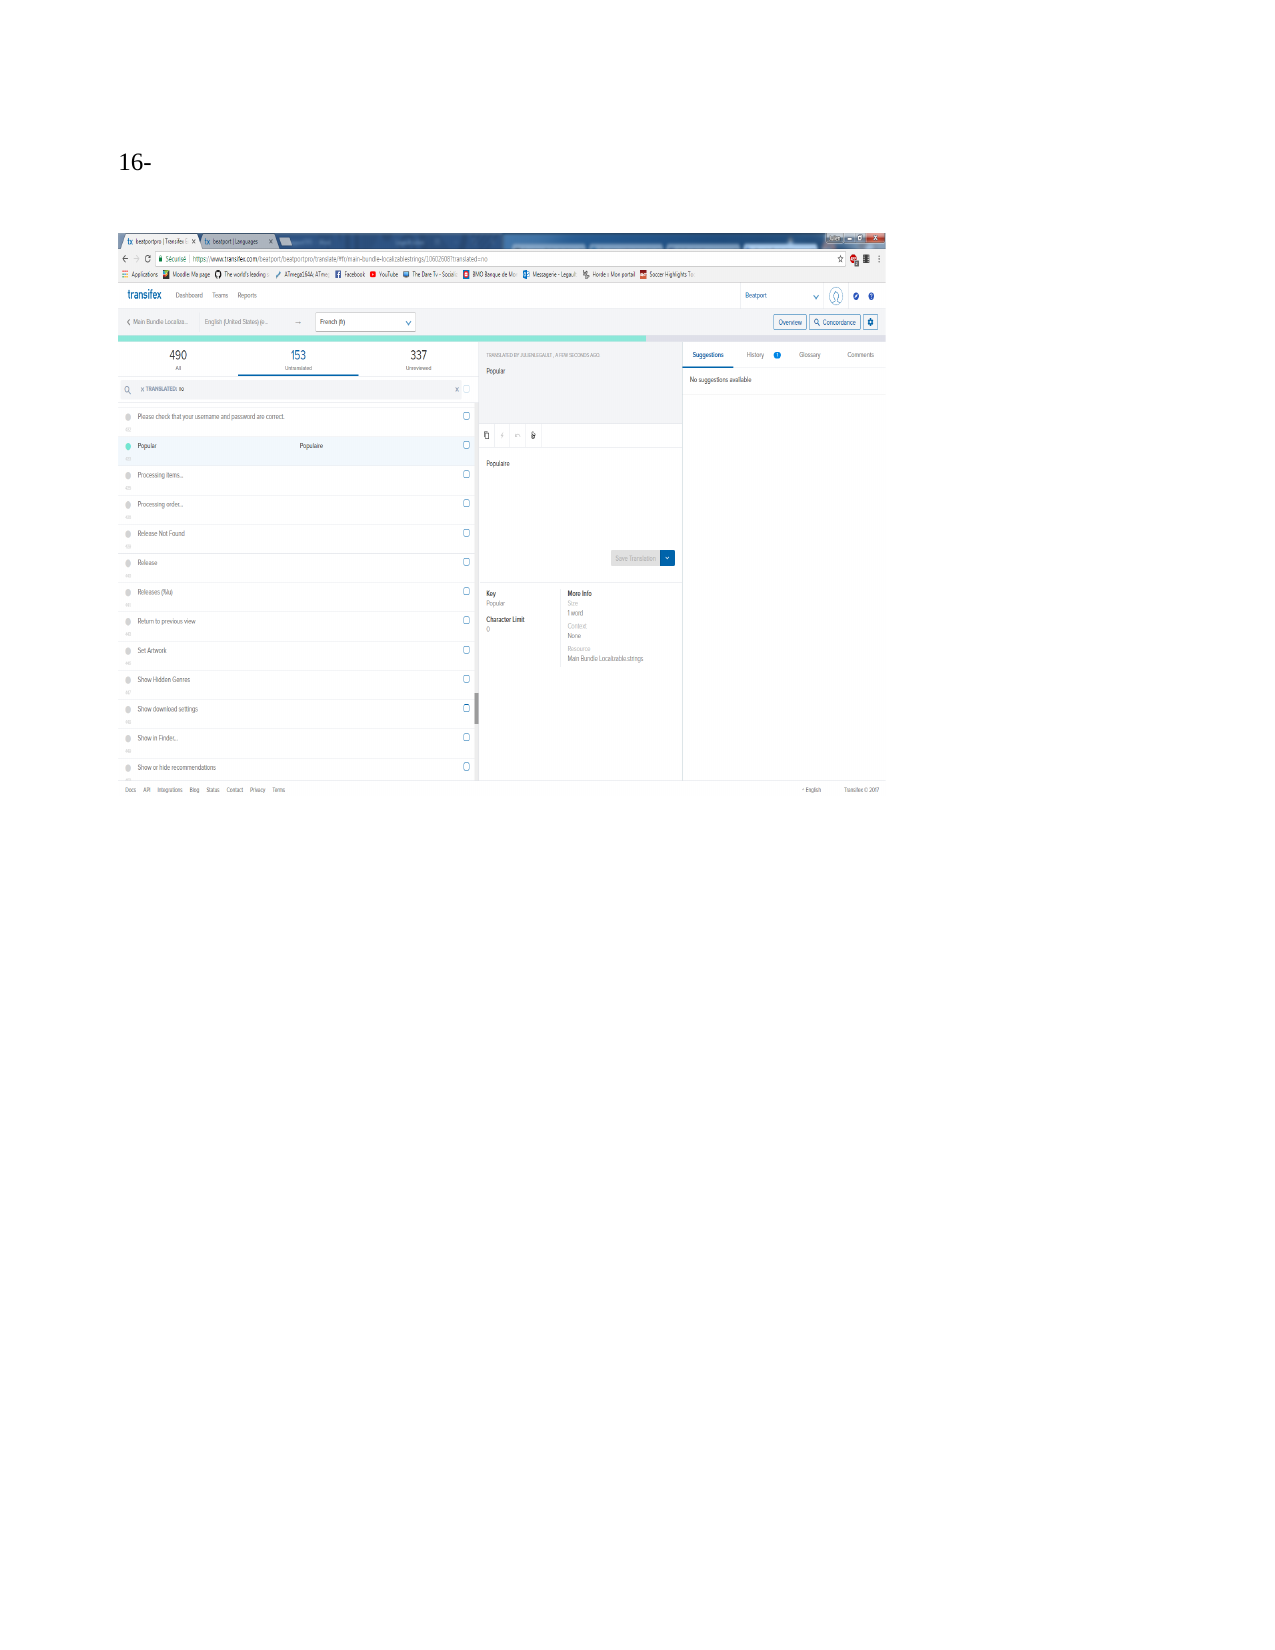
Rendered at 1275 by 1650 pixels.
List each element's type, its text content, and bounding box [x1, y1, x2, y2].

picture [118, 233, 886, 796]
text 16- [118, 147, 1157, 176]
